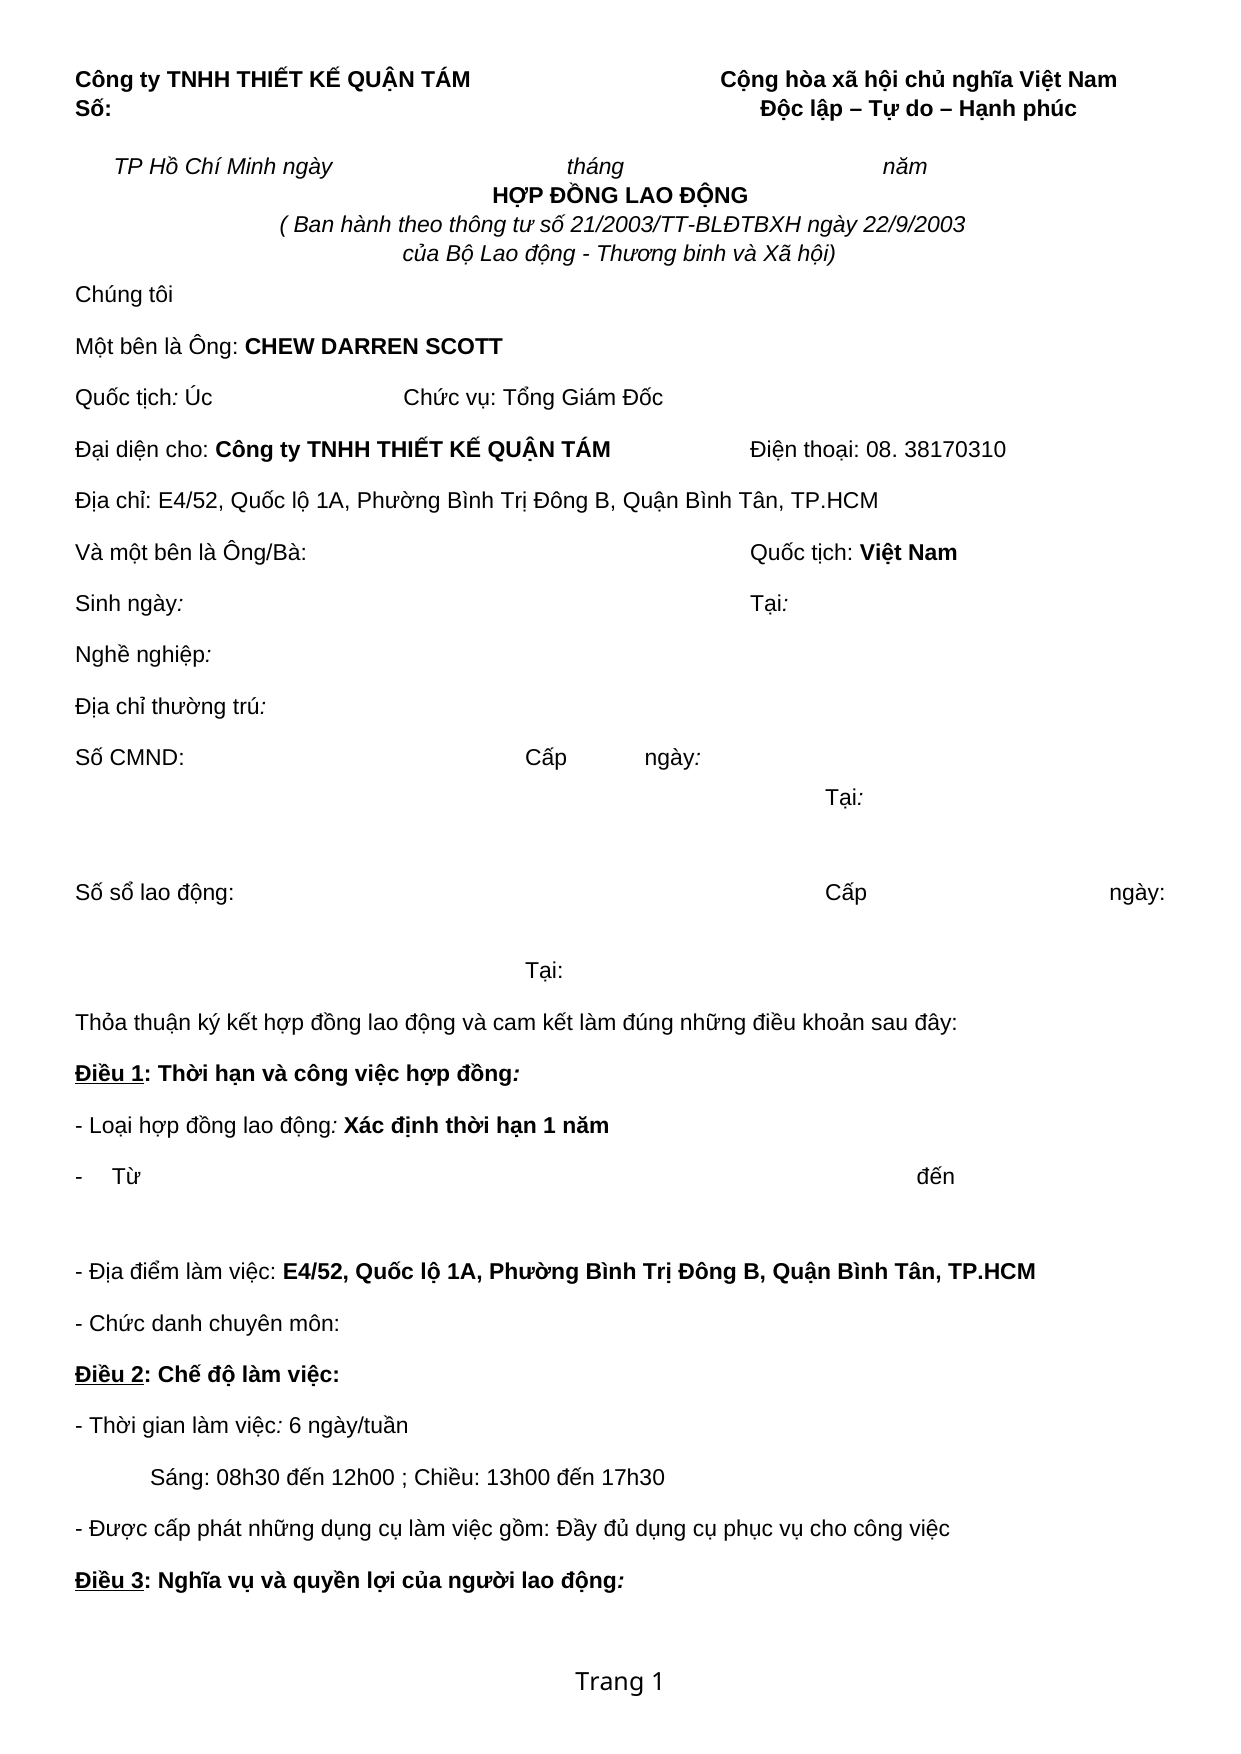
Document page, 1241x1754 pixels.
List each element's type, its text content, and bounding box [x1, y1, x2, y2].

text <for each="o in objects"> [75, 37, 1165, 64]
text - Địa điểm làm việc: E4/52, Quốc lộ 1A, Phường Bình Trị Đông B, Quận Bình Tân, TP.HCM [75, 1258, 1165, 1284]
text Số CMND: <o.employee_id.identification_id> Cấp ngày: <o.employee_id.id_issue_date and formatLang(o.employee_id.id_issue_date, date=True) or ''> Tại: <o.employee_id.id_issue_place or ''> [75, 744, 1165, 853]
text Chúng tôi [75, 281, 1165, 307]
text Đại diện cho: Công ty TNHH THIẾT KẾ QUẬN TÁM Điện thoại: 08. 38170310 [75, 436, 1165, 462]
text Nghề nghiệp: <o.employee_id.job_id and o.employee_id.job_id.name_vn or ''> [75, 641, 1165, 668]
text của Bộ Lao động - Thương binh và Xã hội) [75, 240, 1165, 267]
text Một bên là Ông: CHEW DARREN SCOTT [75, 333, 1165, 359]
text - Loại hợp đồng lao động: Xác định thời hạn 1 năm [75, 1112, 1165, 1138]
text - Từ <o.date_start and formatLang(o.date_start, date=True) or ''> đến <o.date_end and formatLang(o.date_end, date=True) or ''> [75, 1163, 1165, 1233]
text Địa chỉ thường trú: <o.employee_id.home_address or ''> [75, 693, 1165, 719]
text Điều 3: Nghĩa vụ và quyền lợi của người lao động: [75, 1567, 1165, 1593]
text Sáng: 08h30 đến 12h00 ; Chiều: 13h00 đến 17h30 [75, 1464, 1165, 1490]
text TP Hồ Chí Minh ngày <get_day(today()).day> tháng <get_day(today()).month> năm <get_day(today()).year> [75, 153, 1165, 180]
text Số: <o.name> Độc lập – Tự do – Hạnh phúc [75, 95, 1165, 122]
text - Chức danh chuyên môn: <o.job_id and o.job_id.name_vn or ''> [75, 1309, 1165, 1336]
text HỢP ĐỒNG LAO ĐỘNG [75, 182, 1165, 209]
text ( Ban hành theo thông tư số 21/2003/TT-BLĐTBXH ngày 22/9/2003 [75, 211, 1165, 238]
text Điều 2: Chế độ làm việc: [75, 1361, 1165, 1387]
text - Thời gian làm việc: 6 ngày/tuần [75, 1412, 1165, 1439]
text Công ty TNHH THIẾT KẾ QUẬN TÁM Cộng hòa xã hội chủ nghĩa Việt Nam [75, 66, 1165, 93]
text Thỏa thuận ký kết hợp đồng lao động và cam kết làm đúng những điều khoản sau đây: [75, 1009, 1165, 1035]
text Và một bên là Ông/Bà: <upper(o.employee_id.name)> Quốc tịch: Việt Nam [75, 538, 1165, 565]
text Điều 1: Thời hạn và công việc hợp đồng: [75, 1060, 1165, 1087]
text Quốc tịch: Úc Chức vụ: Tổng Giám Đốc [75, 384, 1165, 410]
text - Được cấp phát những dụng cụ làm việc gồm: Đầy đủ dụng cụ phục vụ cho công việc [75, 1515, 1165, 1542]
text Sinh ngày: <o.employee_id.birthday or ''> Tại: <o.employee_id.place_of_birth> [75, 590, 1165, 616]
text Địa chỉ: E4/52, Quốc lộ 1A, Phường Bình Trị Đông B, Quận Bình Tân, TP.HCM [75, 487, 1165, 513]
text Số sổ lao động: <o.employee_id.work_permit_no> Cấp ngày: <o.employee_id.work_permit_issue_date and formatLang(o.employee_id.work_permit_issue_date, date=True) or ''> Tại: <o.employee_id.work_permit_issue_place or ''> [75, 878, 1165, 984]
